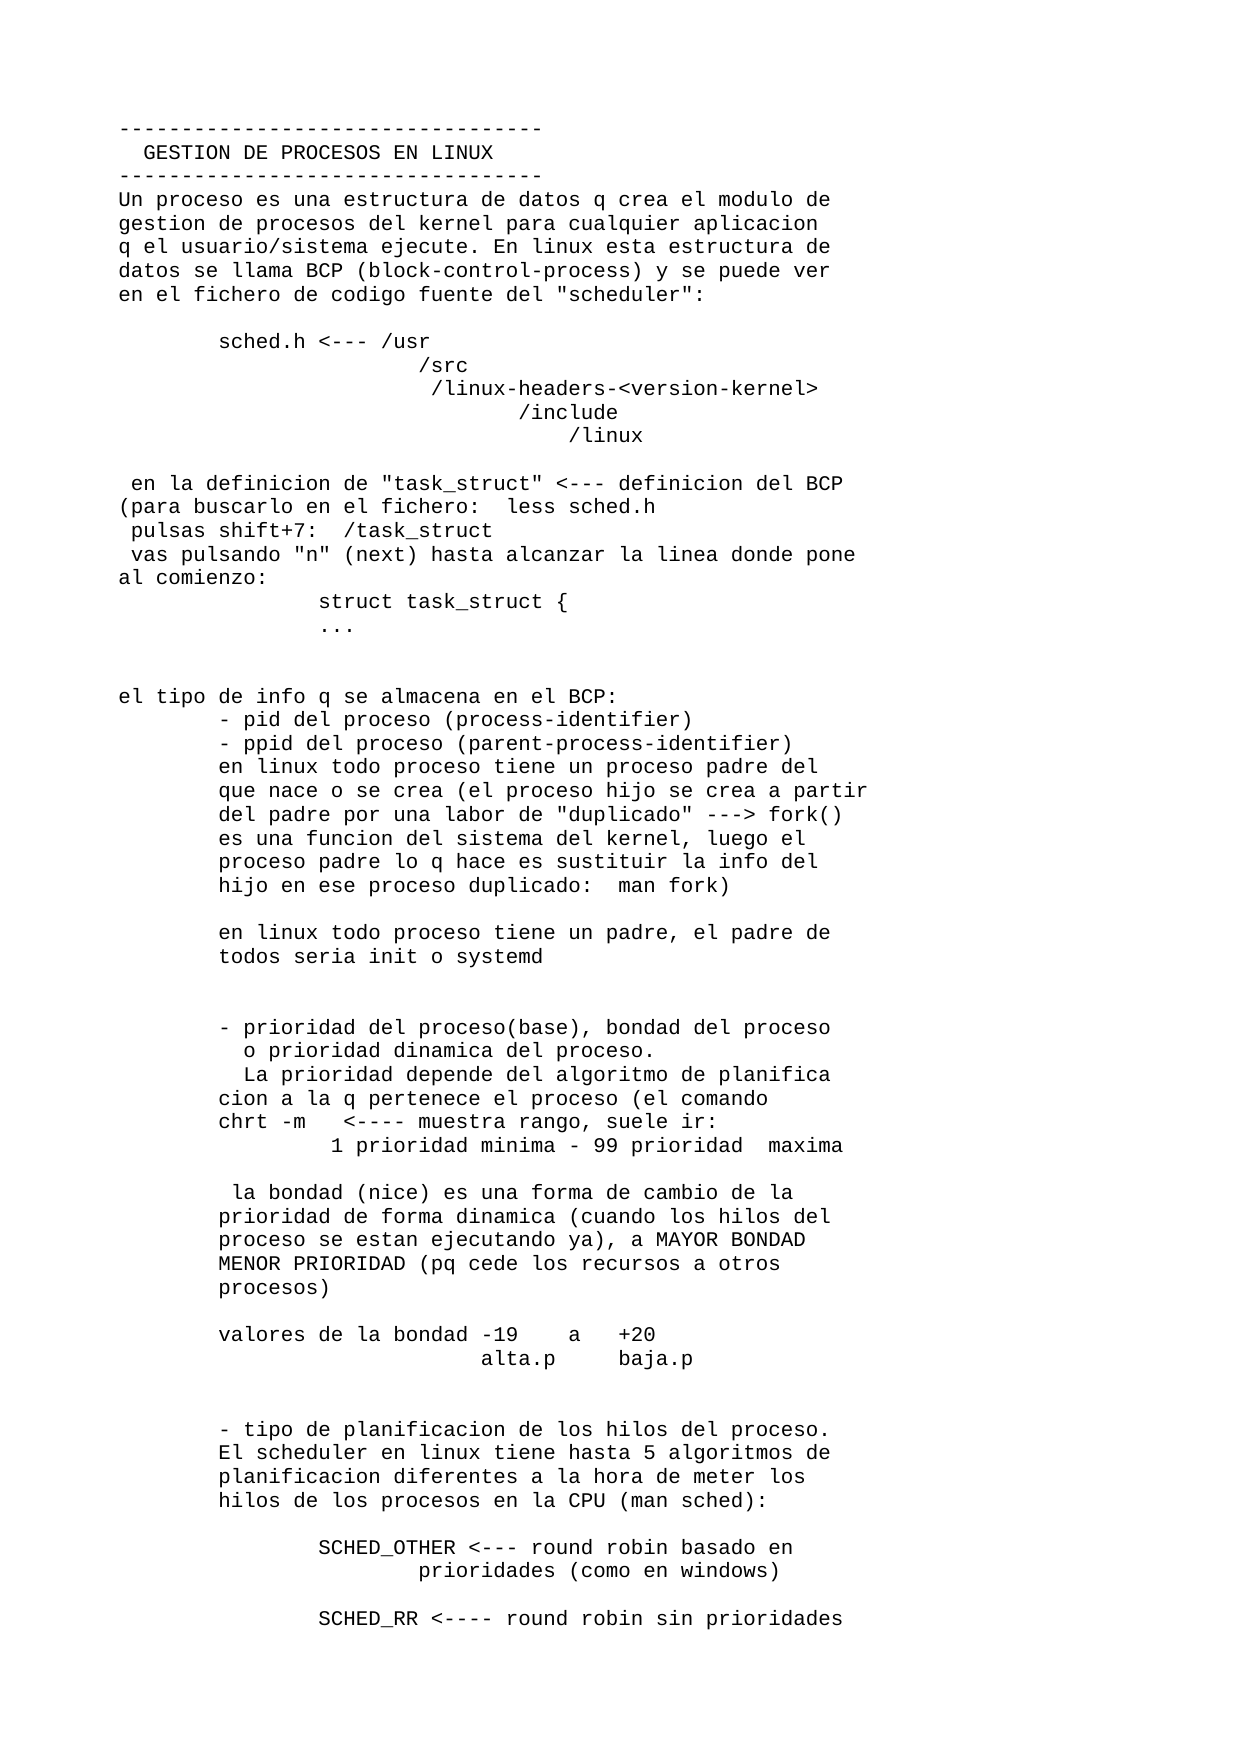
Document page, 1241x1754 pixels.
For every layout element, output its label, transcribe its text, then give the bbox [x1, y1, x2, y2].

text chrt -m <---- muestra rango, suele ir: [118, 1111, 1122, 1135]
text todos seria init o systemd [118, 946, 1122, 969]
text SCHED_RR <---- round robin sin prioridades [118, 1608, 1122, 1631]
text MENOR PRIORIDAD (pq cede los recursos a otros [118, 1253, 1122, 1277]
text vas pulsando "n" (next) hasta alcanzar la linea donde pone [118, 544, 1122, 567]
text ---------------------------------- [118, 165, 1122, 189]
text proceso se estan ejecutando ya), a MAYOR BONDAD [118, 1229, 1122, 1253]
text pulsas shift+7: /task_struct [118, 520, 1122, 544]
text 1 prioridad minima - 99 prioridad maxima [118, 1135, 1122, 1158]
text la bondad (nice) es una forma de cambio de la [118, 1182, 1122, 1206]
text en la definicion de "task_struct" <--- definicion del BCP [118, 473, 1122, 496]
text q el usuario/sistema ejecute. En linux esta estructura de [118, 236, 1122, 260]
text prioridad de forma dinamica (cuando los hilos del [118, 1206, 1122, 1229]
text hilos de los procesos en la CPU (man sched): [118, 1489, 1122, 1513]
text /linux [118, 426, 1122, 449]
text ---------------------------------- [118, 118, 1122, 142]
text en linux todo proceso tiene un proceso padre del [118, 757, 1122, 780]
text gestion de procesos del kernel para cualquier aplicacion [118, 213, 1122, 236]
text en el fichero de codigo fuente del "scheduler": [118, 284, 1122, 307]
text /linux-headers-<version-kernel> [118, 378, 1122, 402]
text struct task_struct { [118, 591, 1122, 615]
text alta.p baja.p [118, 1348, 1122, 1371]
text /src [118, 354, 1122, 378]
text (para buscarlo en el fichero: less sched.h [118, 496, 1122, 520]
text datos se llama BCP (block-control-process) y se puede ver [118, 260, 1122, 284]
text el tipo de info q se almacena en el BCP: [118, 686, 1122, 709]
text al comienzo: [118, 567, 1122, 591]
text sched.h <--- /usr [118, 331, 1122, 354]
text ... [118, 615, 1122, 638]
text SCHED_OTHER <--- round robin basado en [118, 1537, 1122, 1561]
text planificacion diferentes a la hora de meter los [118, 1466, 1122, 1489]
text La prioridad depende del algoritmo de planifica [118, 1064, 1122, 1088]
text procesos) [118, 1277, 1122, 1300]
text hijo en ese proceso duplicado: man fork) [118, 875, 1122, 898]
text es una funcion del sistema del kernel, luego el [118, 827, 1122, 851]
text - tipo de planificacion de los hilos del proceso. [118, 1419, 1122, 1442]
text cion a la q pertenece el proceso (el comando [118, 1088, 1122, 1111]
text Un proceso es una estructura de datos q crea el modulo de [118, 189, 1122, 213]
text proceso padre lo q hace es sustituir la info del [118, 851, 1122, 875]
text - ppid del proceso (parent-process-identifier) [118, 733, 1122, 757]
text que nace o se crea (el proceso hijo se crea a partir [118, 780, 1122, 804]
text /include [118, 402, 1122, 426]
text en linux todo proceso tiene un padre, el padre de [118, 922, 1122, 946]
text del padre por una labor de "duplicado" ---> fork() [118, 804, 1122, 827]
text El scheduler en linux tiene hasta 5 algoritmos de [118, 1442, 1122, 1466]
text o prioridad dinamica del proceso. [118, 1040, 1122, 1064]
text prioridades (como en windows) [118, 1561, 1122, 1584]
text valores de la bondad -19 a +20 [118, 1324, 1122, 1348]
text - prioridad del proceso(base), bondad del proceso [118, 1017, 1122, 1040]
text - pid del proceso (process-identifier) [118, 709, 1122, 733]
text GESTION DE PROCESOS EN LINUX [118, 142, 1122, 165]
